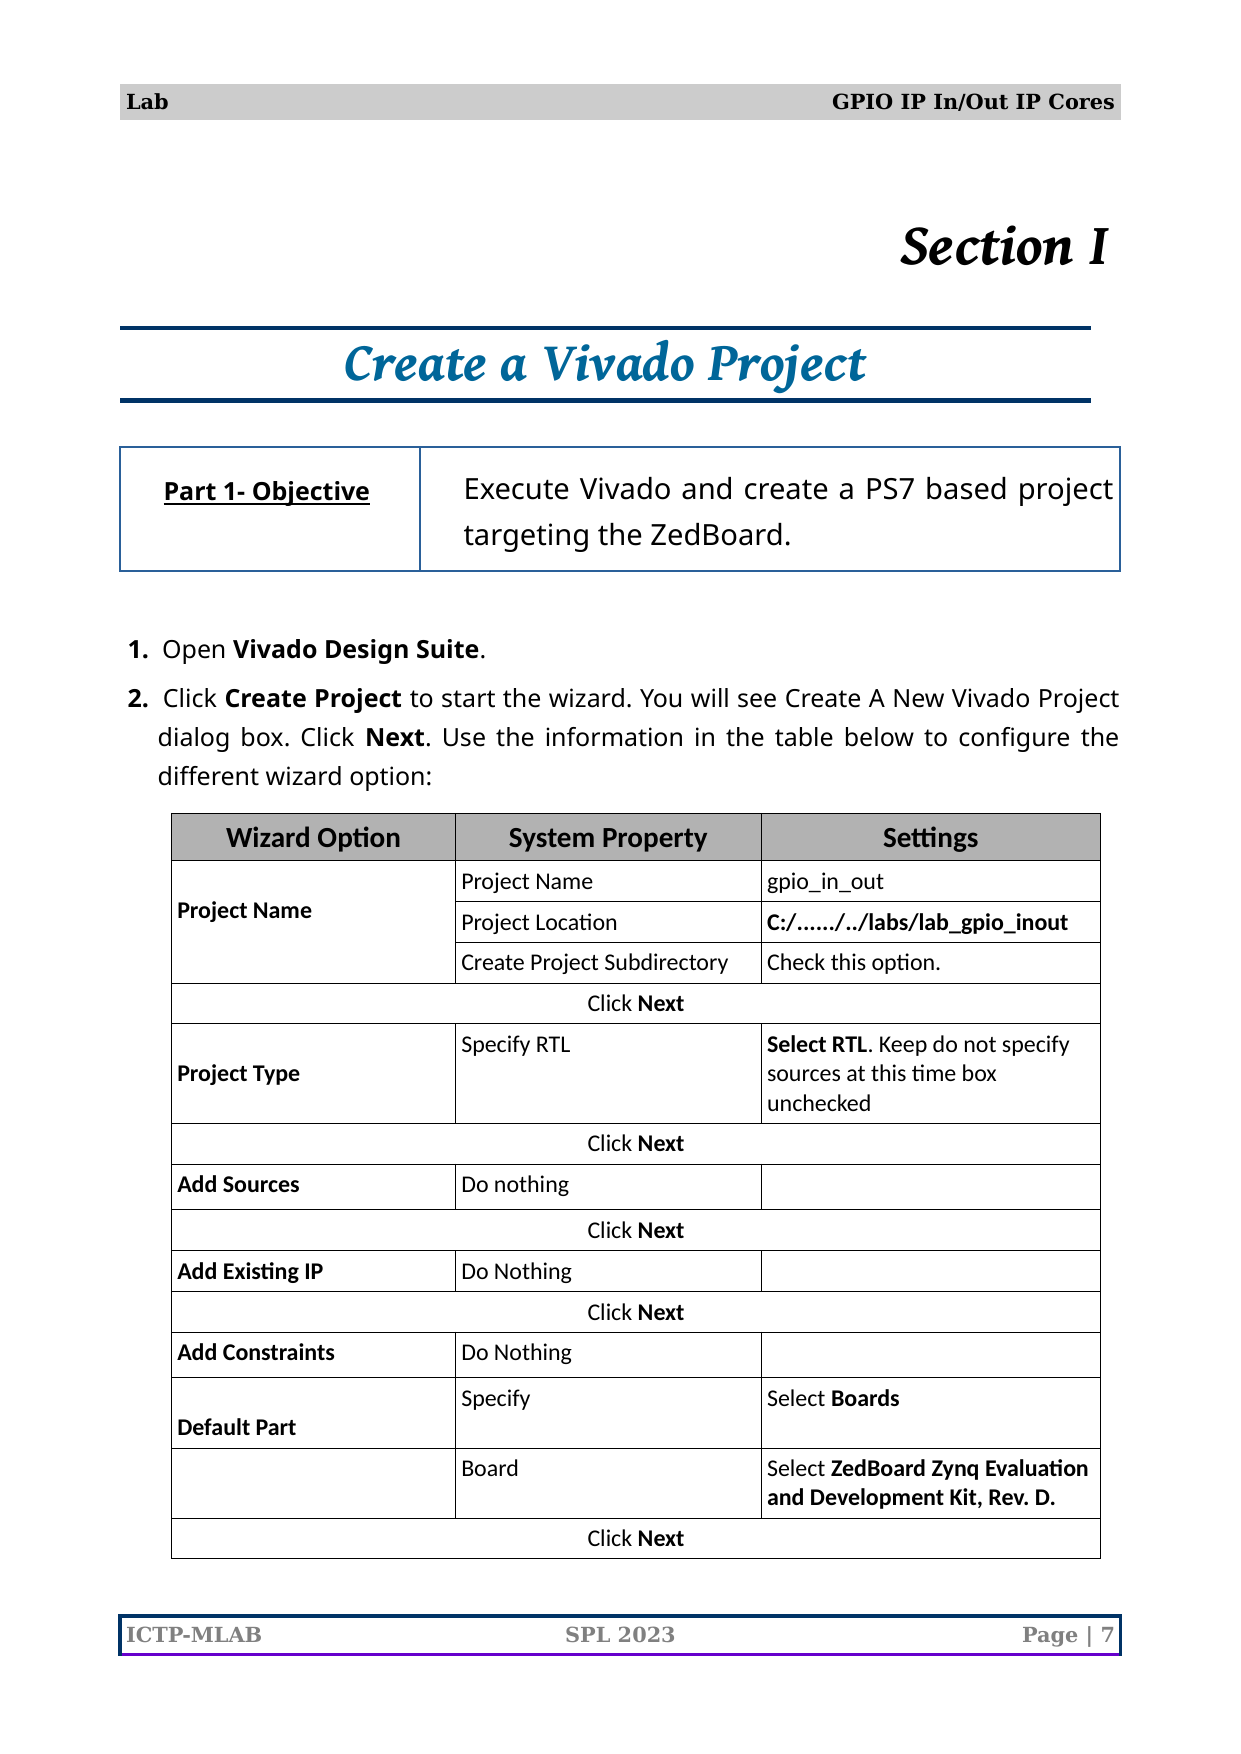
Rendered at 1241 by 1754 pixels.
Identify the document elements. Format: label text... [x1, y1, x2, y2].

table_cell Project Name [172, 861, 455, 982]
table_cell Click Next [172, 1292, 1100, 1332]
table_cell gpio_in_out [762, 861, 1100, 901]
table_header Execute Vivado and create a PS7 based project targeting the ZedBoard. [421, 448, 1119, 570]
table_cell Select ZedBoard Zynq Evaluation and Development Kit, Rev. D. [762, 1449, 1100, 1517]
table_header Settings [762, 814, 1100, 860]
table_cell [762, 1251, 1100, 1291]
list Open Vivado Design Suite. [127, 632, 1121, 666]
table_cell Check this option. [762, 943, 1100, 982]
subtitle Section I [120, 213, 1121, 281]
table_cell Select Boards [762, 1378, 1100, 1447]
table_cell Board [456, 1449, 761, 1517]
table_cell Project Name [456, 861, 761, 901]
table_header System Property [456, 814, 761, 860]
table_header Wizard Option [172, 814, 455, 860]
table_cell Do nothing [456, 1165, 761, 1209]
table_cell Project Location [456, 902, 761, 942]
table_cell Click Next [172, 1519, 1100, 1558]
table_cell Click Next [172, 1124, 1100, 1163]
table_cell C:/....../../labs/lab_gpio_inout [762, 902, 1100, 942]
list Click Create Project to start the wizard. You will see Create A New Vivado Project dialog box. Click Next. Use the information in the table below to configure the different wizard option: [127, 680, 1121, 793]
table_cell [762, 1333, 1100, 1377]
table_cell [762, 1165, 1100, 1209]
subtitle Create a Vivado Project [120, 330, 1091, 398]
table_cell Do Nothing [456, 1333, 761, 1377]
table_cell Create Project Subdirectory [456, 943, 761, 982]
table_cell Do Nothing [456, 1251, 761, 1291]
table_cell Select RTL. Keep do not specify sources at this time box unchecked [762, 1024, 1100, 1123]
table_cell Add Constraints [172, 1333, 455, 1377]
table_cell Project Type [172, 1024, 455, 1123]
table_cell Click Next [172, 984, 1100, 1023]
table_cell Click Next [172, 1210, 1100, 1250]
table_cell Specify RTL [456, 1024, 761, 1123]
table_header Part 1- Objective [121, 448, 419, 570]
table_cell Add Existing IP [172, 1251, 455, 1291]
table_cell Add Sources [172, 1165, 455, 1209]
table_cell Default Part [172, 1378, 455, 1447]
table_cell Specify [456, 1378, 761, 1447]
table_cell [172, 1449, 455, 1517]
